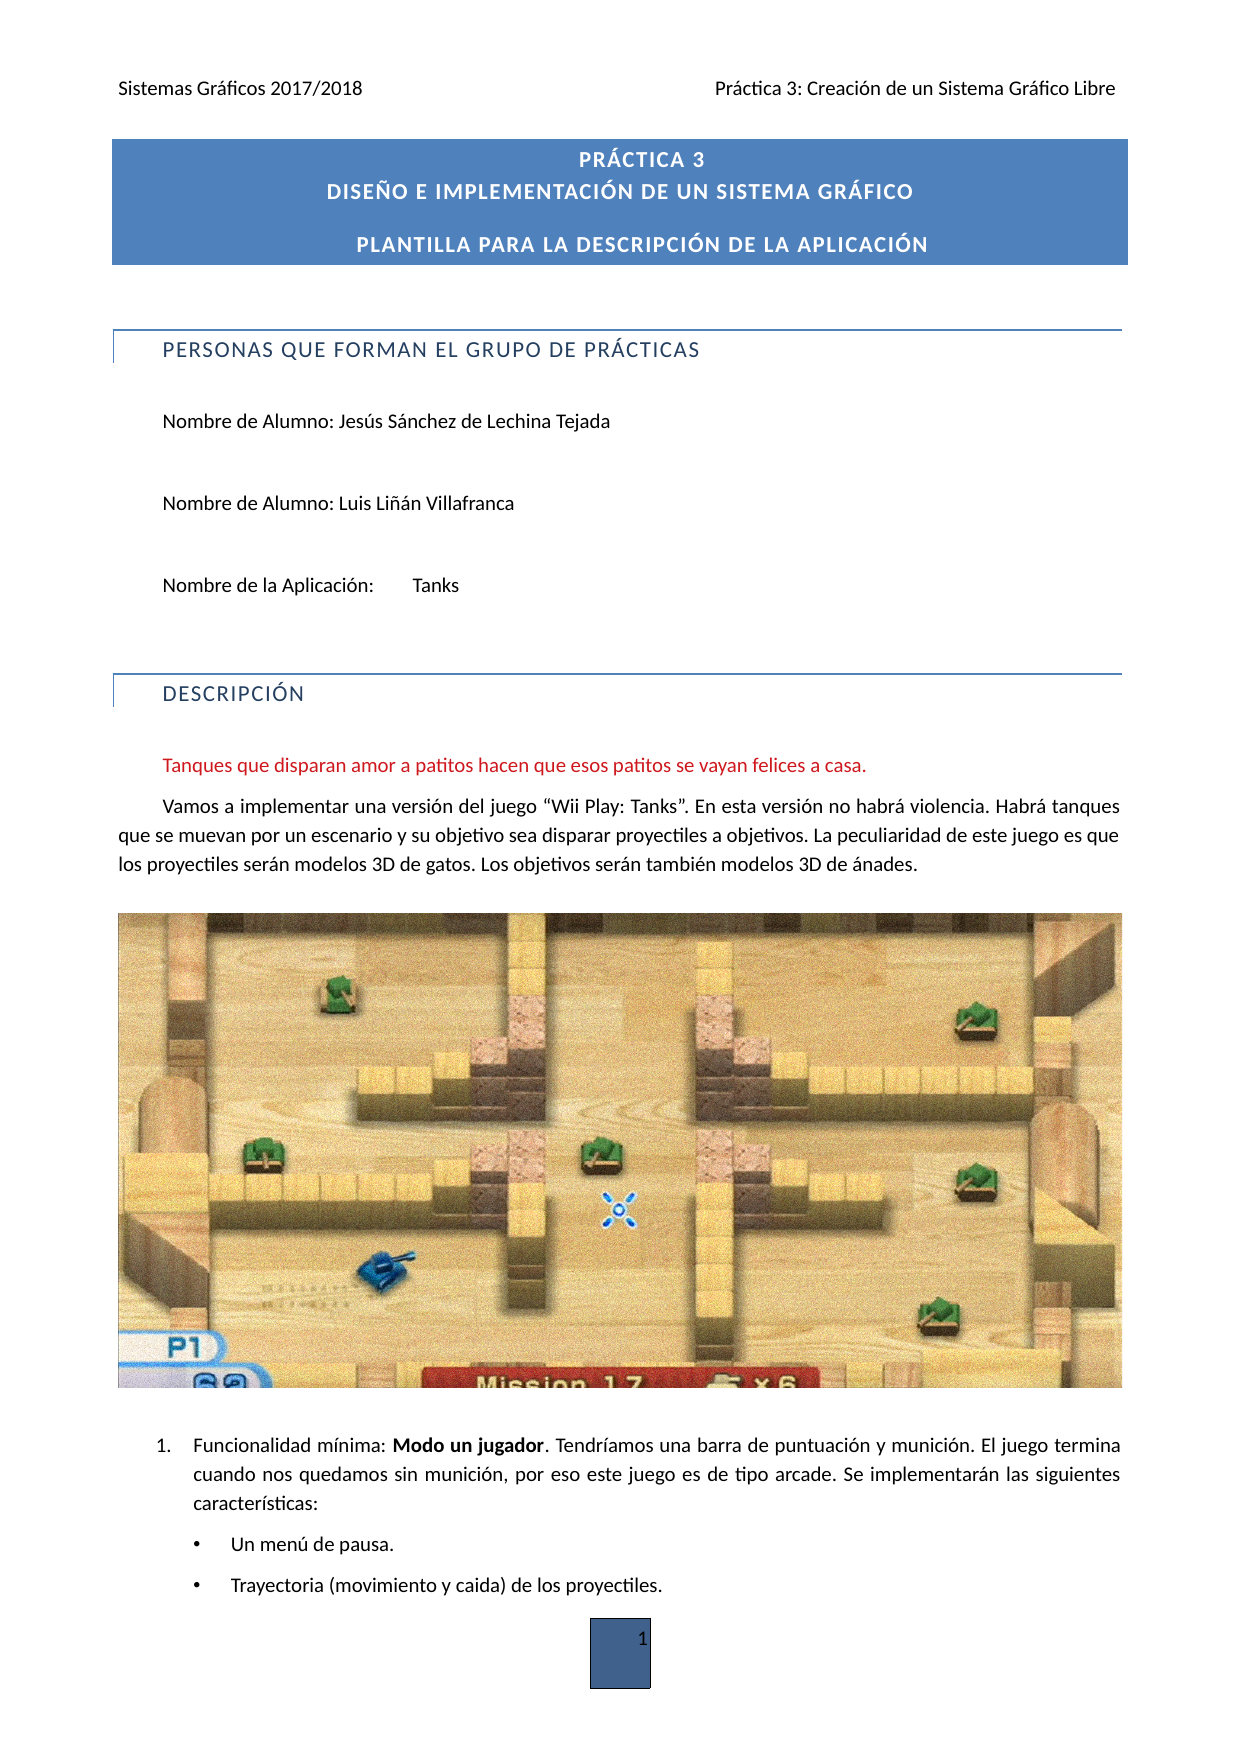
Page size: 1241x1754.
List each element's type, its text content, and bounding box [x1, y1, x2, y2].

list Trayectoria (movimiento y caida) de los proyectiles. [193, 1572, 1122, 1598]
subtitle Personas que forman el grupo de prácticas [114, 331, 1122, 363]
subtitle Descripción [114, 675, 1122, 707]
text Nombre de la Aplicación: Tanks [118, 572, 1122, 597]
text Vamos a implementar una versión del juego “Wii Play: Tanks”. En esta versión no habrá violencia. Habrá tanques que se muevan por un escenario y su objetivo sea disparar proyectiles a objetivos. La peculiaridad de este juego es que los proyectiles serán modelos 3D de gatos. Los objetivos serán también modelos 3D de ánades. [118, 793, 1122, 877]
subtitle PRÁCTICA 3 Diseño e implementación de un sistema gráfico [118, 145, 1122, 205]
text Nombre de Alumno: Luis Liñán Villafranca [118, 490, 1122, 515]
text Tanques que disparan amor a patitos hacen que esos patitos se vayan felices a casa. [118, 752, 1122, 777]
subtitle Plantilla para la descripción de la aplicación [118, 224, 1122, 258]
list Un menú de pausa. [193, 1531, 1122, 1557]
list Funcionalidad mínima: Modo un jugador. Tendríamos una barra de puntuación y munición. El juego termina cuando nos quedamos sin munición, por eso este juego es de tipo arcade. Se implementarán las siguientes características: [156, 1432, 1122, 1516]
picture [118, 913, 1123, 1388]
text Nombre de Alumno: Jesús Sánchez de Lechina Tejada [118, 408, 1122, 433]
